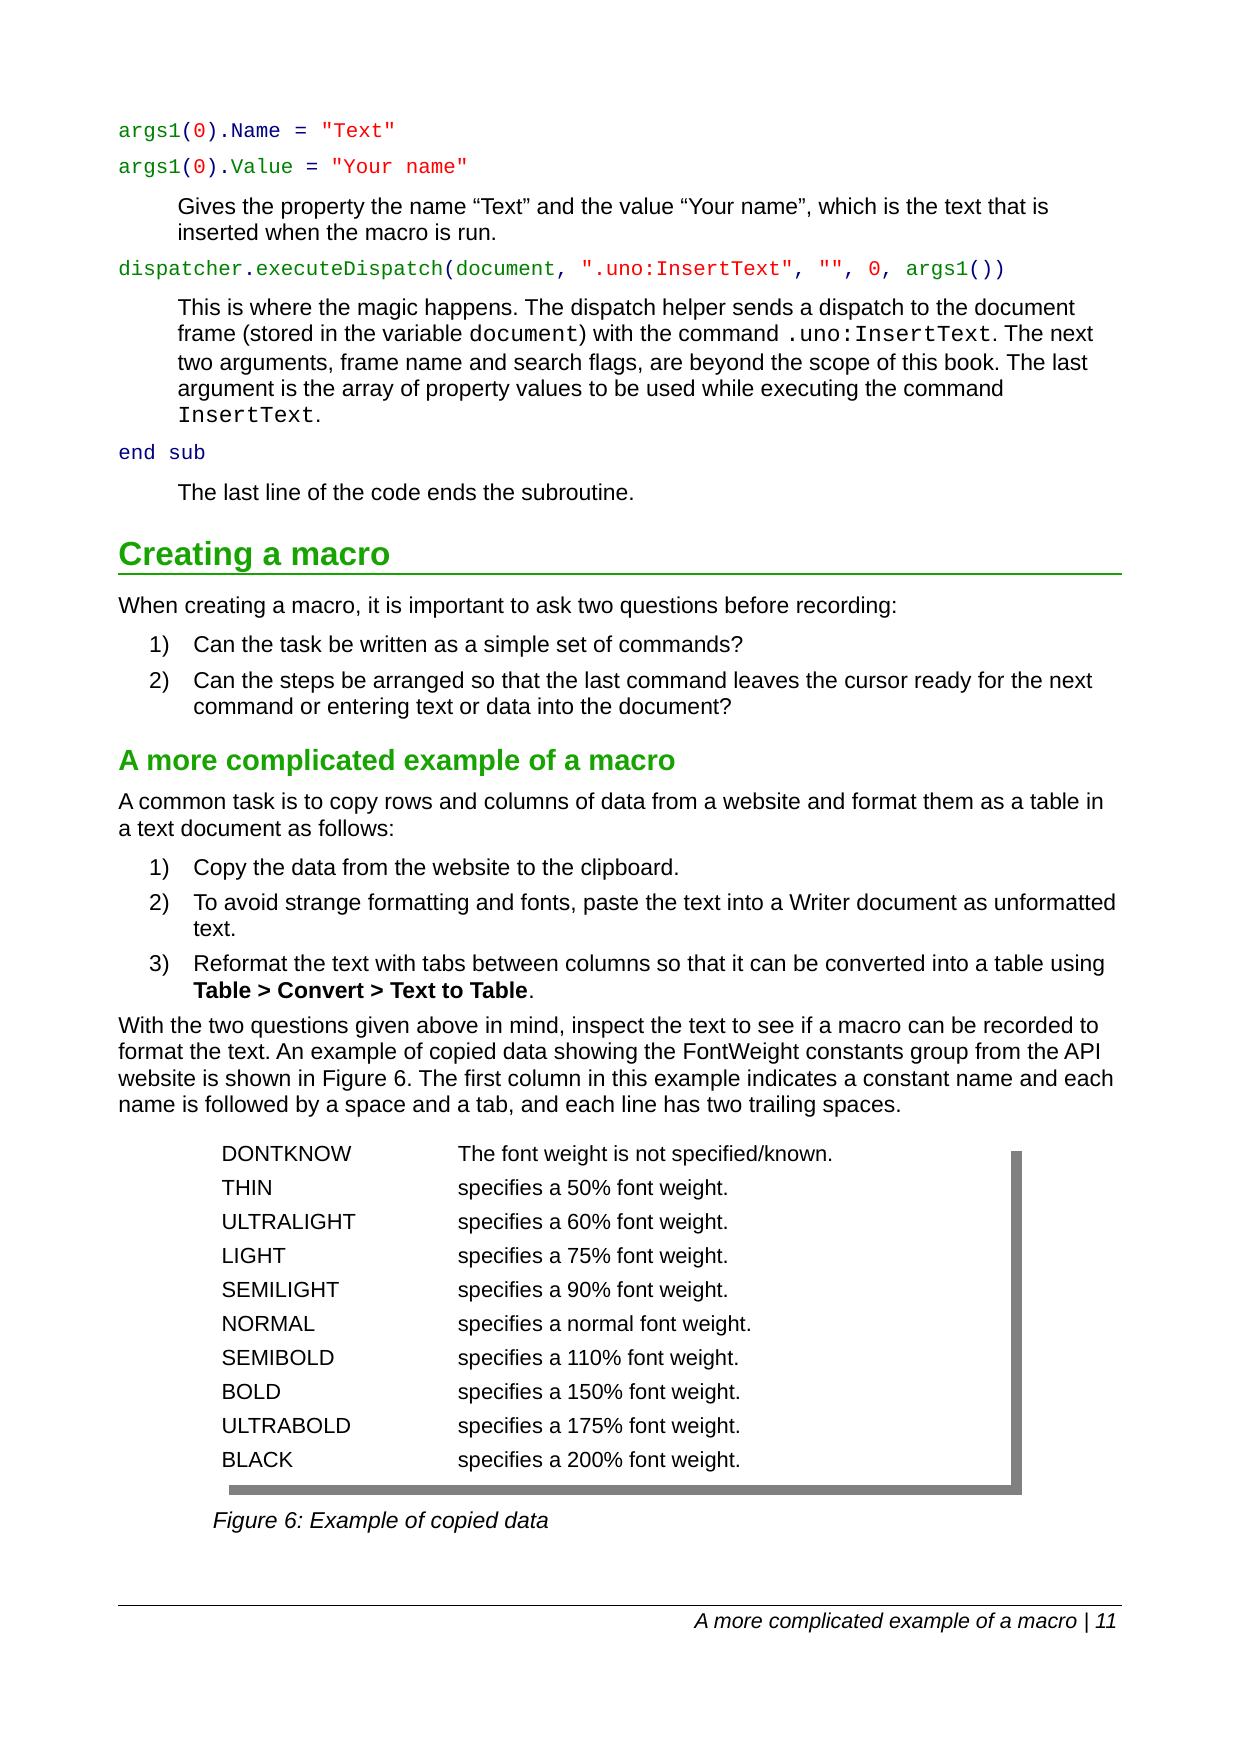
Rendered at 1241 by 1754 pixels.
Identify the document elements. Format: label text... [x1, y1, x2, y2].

subtitle A more complicated example of a macro [118, 743, 1122, 776]
text dispatcher.executeDispatch(document, ".uno:InsertText", "", 0, args1()) [118, 258, 1122, 282]
table_cell specifies a 60% font weight. [458, 1209, 1008, 1243]
table_cell specifies a 175% font weight. [458, 1413, 1008, 1447]
table_cell specifies a 150% font weight. [458, 1379, 1008, 1413]
list Reformat the text with tabs between columns so that it can be converted into a table using Table > Convert > Text to Table. [169, 950, 1122, 1003]
text args1(0).Value = "Your name" [118, 157, 1122, 180]
list Copy the data from the website to the clipboard. [169, 853, 1122, 880]
table_cell SEMILIGHT [221, 1277, 458, 1311]
text Gives the property the name “Text” and the value “Your name”, which is the text that is inserted when the macro is run. [177, 193, 1122, 245]
table_cell specifies a 90% font weight. [458, 1277, 1008, 1311]
table_cell LIGHT [221, 1243, 458, 1277]
table_cell ULTRALIGHT [221, 1209, 458, 1243]
table_header The font weight is not specified/known. [458, 1141, 1008, 1175]
table_cell specifies a 200% font weight. [458, 1448, 1008, 1481]
subtitle Creating a macro [118, 534, 1122, 573]
text The last line of the code ends the subroutine. [177, 478, 1122, 505]
list To avoid strange formatting and fonts, paste the text into a Writer document as unformatted text. [169, 889, 1122, 941]
text args1(0).Name = "Text" [118, 118, 1122, 144]
text This is where the magic happens. The dispatch helper sends a dispatch to the document frame (stored in the variable document) with the command .uno:InsertText. The next two arguments, frame name and search flags, are beyond the scope of this book. The last argument is the array of property values to be used while executing the command InsertText. [177, 294, 1122, 430]
table_header DONTKNOW [221, 1141, 458, 1175]
table_cell BLACK [221, 1448, 458, 1481]
table_cell SEMIBOLD [221, 1345, 458, 1379]
list Can the task be written as a simple set of commands? [169, 631, 1122, 658]
table_cell BOLD [221, 1379, 458, 1413]
text Figure 6: Example of copied data [213, 1507, 1028, 1533]
text A common task is to copy rows and columns of data from a website and format them as a table in a text document as follows: [118, 788, 1122, 841]
text When creating a macro, it is important to ask two questions before recording: [118, 592, 1122, 619]
text With the two questions given above in mind, inspect the text to see if a macro can be recorded to format the text. An example of copied data showing the FontWeight constants group from the API website is shown in Figure 6. The first column in this example indicates a constant name and each name is followed by a space and a tab, and each line has two trailing spaces. [118, 1012, 1122, 1117]
table_cell ULTRABOLD [221, 1413, 458, 1447]
table_cell specifies a 50% font weight. [458, 1175, 1008, 1209]
text end sub [118, 442, 1122, 466]
table_cell specifies a normal font weight. [458, 1311, 1008, 1345]
list Can the steps be arranged so that the last command leaves the cursor ready for the next command or entering text or data into the document? [169, 667, 1122, 719]
table_cell NORMAL [221, 1311, 458, 1345]
table_cell specifies a 110% font weight. [458, 1345, 1008, 1379]
table_cell specifies a 75% font weight. [458, 1243, 1008, 1277]
table_cell THIN [221, 1175, 458, 1209]
